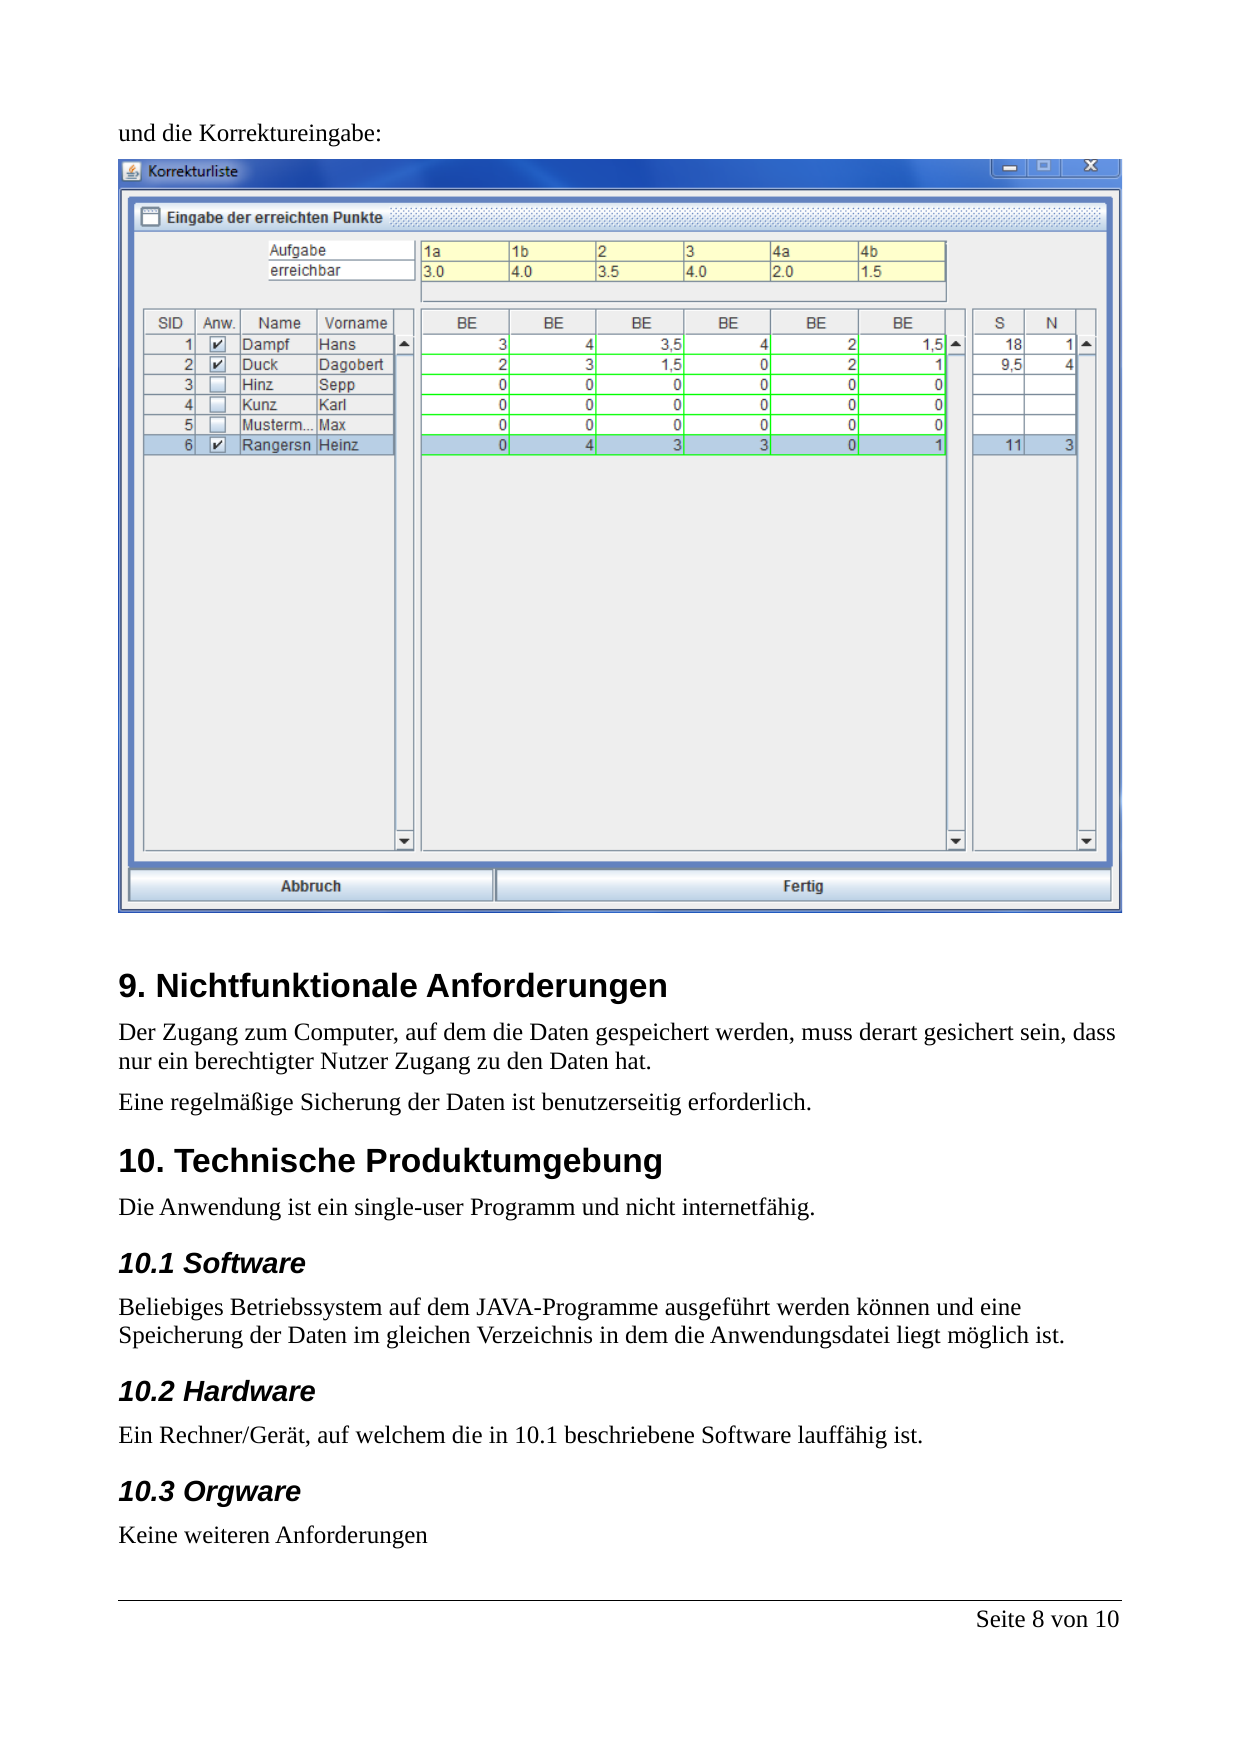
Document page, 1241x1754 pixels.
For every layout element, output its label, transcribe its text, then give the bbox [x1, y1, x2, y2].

text Eine regelmäßige Sicherung der Daten ist benutzerseitig erforderlich. [118, 1087, 1122, 1116]
text Der Zugang zum Computer, auf dem die Daten gespeichert werden, muss derart gesichert sein, dass nur ein berechtigter Nutzer Zugang zu den Daten hat. [118, 1017, 1122, 1075]
subtitle 9. Nichtfunktionale Anforderungen [118, 966, 1122, 1005]
subtitle 10. Technische Produktumgebung [118, 1141, 1122, 1179]
picture [118, 159, 1123, 913]
text Keine weiteren Anforderungen [118, 1520, 1122, 1549]
subtitle 10.2 Hardware [118, 1374, 1122, 1408]
text und die Korrektureingabe: [118, 118, 1122, 147]
text Die Anwendung ist ein single-user Programm und nicht internetfähig. [118, 1192, 1122, 1221]
text Beliebiges Betriebssystem auf dem JAVA-Programme ausgeführt werden können und eine Speicherung der Daten im gleichen Verzeichnis in dem die Anwendungsdatei liegt möglich ist. [118, 1292, 1122, 1349]
text Ein Rechner/Gerät, auf welchem die in 10.1 beschriebene Software lauffähig ist. [118, 1420, 1122, 1449]
subtitle 10.3 Orgware [118, 1474, 1122, 1508]
subtitle 10.1 Software [118, 1246, 1122, 1279]
